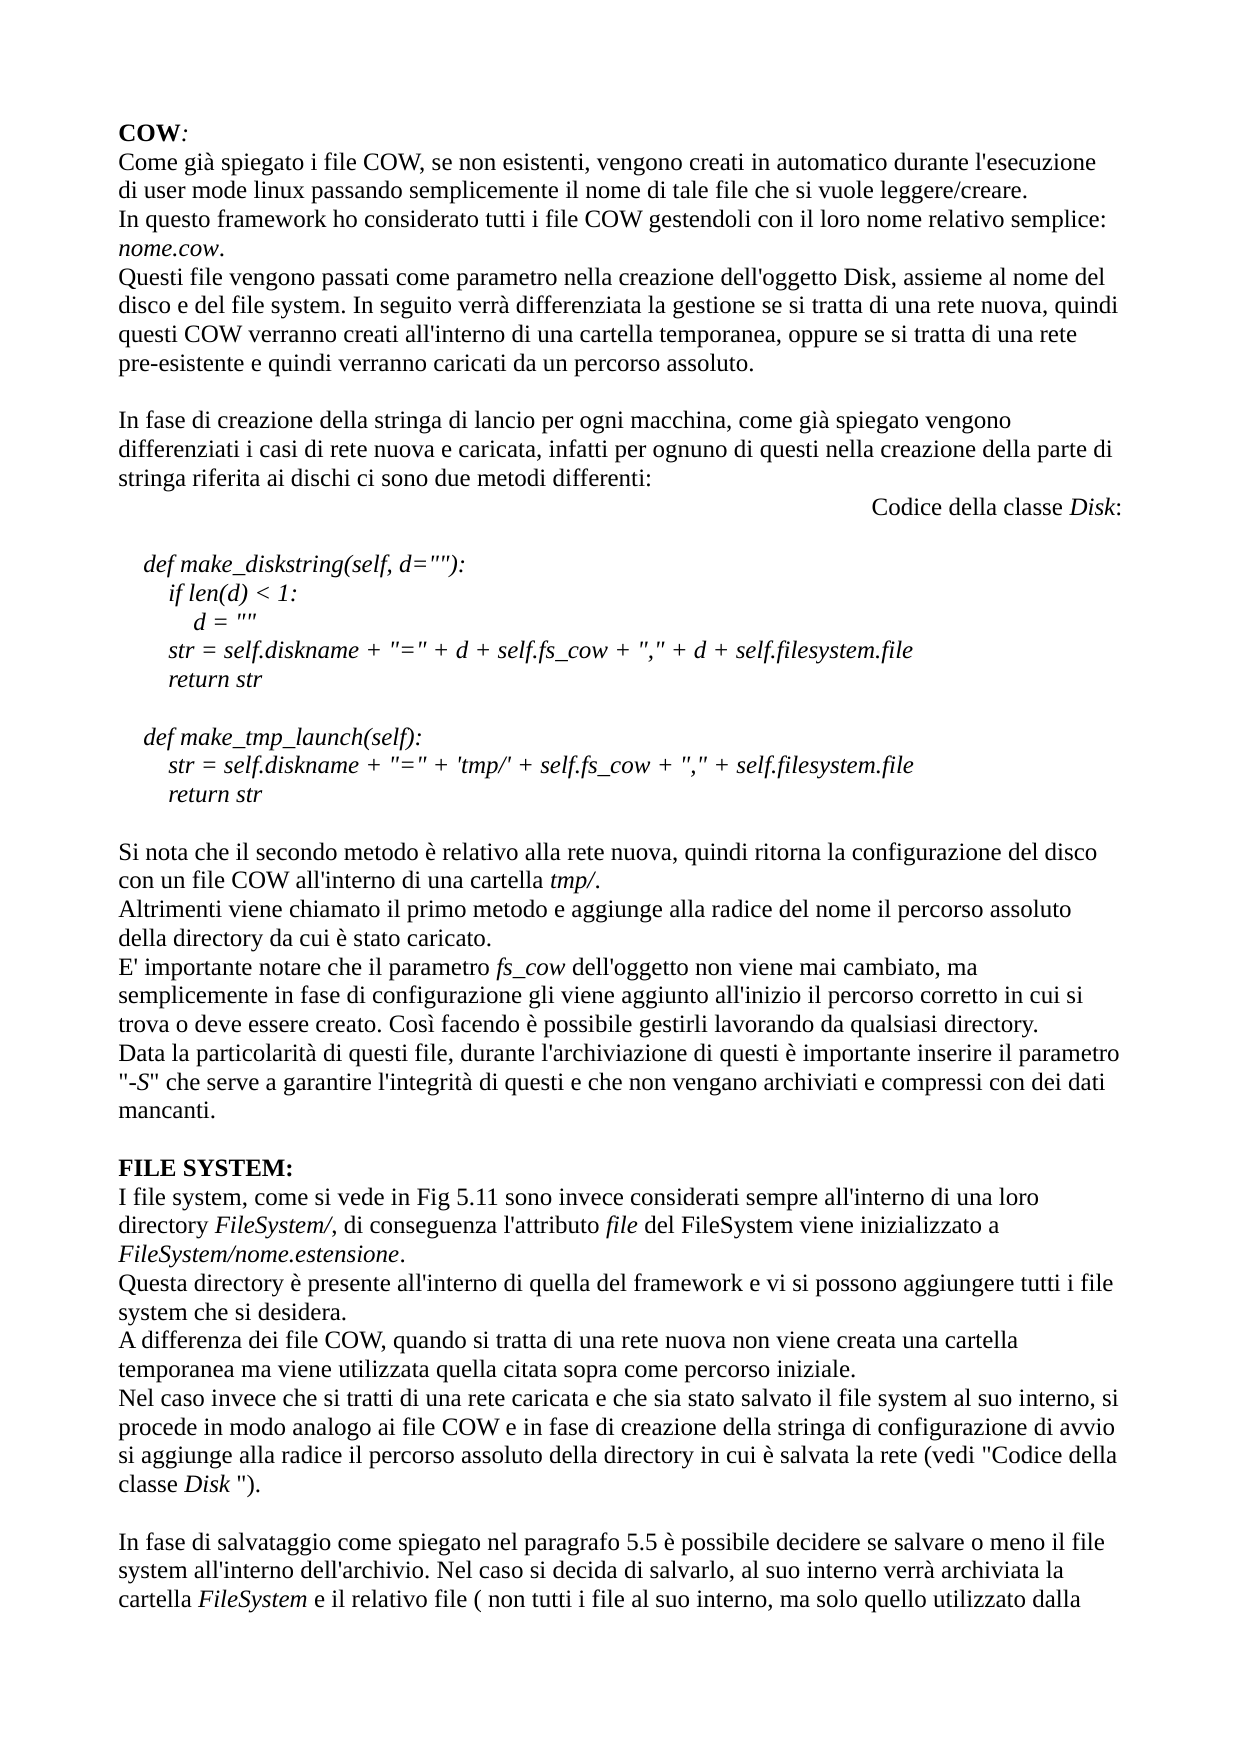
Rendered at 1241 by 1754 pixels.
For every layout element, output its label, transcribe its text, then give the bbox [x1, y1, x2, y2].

text In fase di creazione della stringa di lancio per ogni macchina, come già spiegato vengono differenziati i casi di rete nuova e caricata, infatti per ognuno di questi nella creazione della parte di stringa riferita ai dischi ci sono due metodi differenti: [118, 406, 1122, 492]
text In fase di salvataggio come spiegato nel paragrafo 5.5 è possibile decidere se salvare o meno il file system all'interno dell'archivio. Nel caso si decida di salvarlo, al suo interno verrà archiviata la cartella FileSystem e il relativo file ( non tutti i file al suo interno, ma solo quello utilizzato dalla [118, 1527, 1122, 1613]
text def make_tmp_launch(self): [118, 722, 1122, 751]
text Codice della classe Disk: [118, 492, 1122, 521]
text if len(d) < 1: [118, 578, 1122, 607]
text FILE SYSTEM: [118, 1153, 1122, 1182]
text A differenza dei file COW, quando si tratta di una rete nuova non viene creata una cartella temporanea ma viene utilizzata quella citata sopra come percorso iniziale. [118, 1326, 1122, 1383]
text def make_diskstring(self, d=""): [118, 549, 1122, 578]
text str = self.diskname + "=" + 'tmp/' + self.fs_cow + "," + self.filesystem.file [118, 751, 1122, 779]
text Data la particolarità di questi file, durante l'archiviazione di questi è importante inserire il parametro "-S" che serve a garantire l'integrità di questi e che non vengano archiviati e compressi con dei dati mancanti. [118, 1038, 1122, 1124]
text d = "" [118, 607, 1122, 636]
text I file system, come si vede in Fig 5.11 sono invece considerati sempre all'interno di una loro directory FileSystem/, di conseguenza l'attributo file del FileSystem viene inizializzato a FileSystem/nome.estensione. [118, 1182, 1122, 1268]
text Come già spiegato i file COW, se non esistenti, vengono creati in automatico durante l'esecuzione di user mode linux passando semplicemente il nome di tale file che si vuole leggere/creare. [118, 147, 1122, 204]
text Nel caso invece che si tratti di una rete caricata e che sia stato salvato il file system al suo interno, si procede in modo analogo ai file COW e in fase di creazione della stringa di configurazione di avvio si aggiunge alla radice il percorso assoluto della directory in cui è salvata la rete (vedi "Codice della classe Disk "). [118, 1383, 1122, 1498]
text Questi file vengono passati come parametro nella creazione dell'oggetto Disk, assieme al nome del disco e del file system. In seguito verrà differenziata la gestione se si tratta di una rete nuova, quindi questi COW verranno creati all'interno di una cartella temporanea, oppure se si tratta di una rete pre-esistente e quindi verranno caricati da un percorso assoluto. [118, 262, 1122, 377]
text return str [118, 779, 1122, 808]
text str = self.diskname + "=" + d + self.fs_cow + "," + d + self.filesystem.file [118, 636, 1122, 664]
text In questo framework ho considerato tutti i file COW gestendoli con il loro nome relativo semplice: nome.cow. [118, 204, 1122, 262]
text COW: [118, 118, 1122, 147]
text E' importante notare che il parametro fs_cow dell'oggetto non viene mai cambiato, ma semplicemente in fase di configurazione gli viene aggiunto all'inizio il percorso corretto in cui si trova o deve essere creato. Così facendo è possibile gestirli lavorando da qualsiasi directory. [118, 952, 1122, 1038]
text Si nota che il secondo metodo è relativo alla rete nuova, quindi ritorna la configurazione del disco con un file COW all'interno di una cartella tmp/. [118, 837, 1122, 894]
text return str [118, 664, 1122, 693]
text Questa directory è presente all'interno di quella del framework e vi si possono aggiungere tutti i file system che si desidera. [118, 1268, 1122, 1326]
text Altrimenti viene chiamato il primo metodo e aggiunge alla radice del nome il percorso assoluto della directory da cui è stato caricato. [118, 894, 1122, 952]
